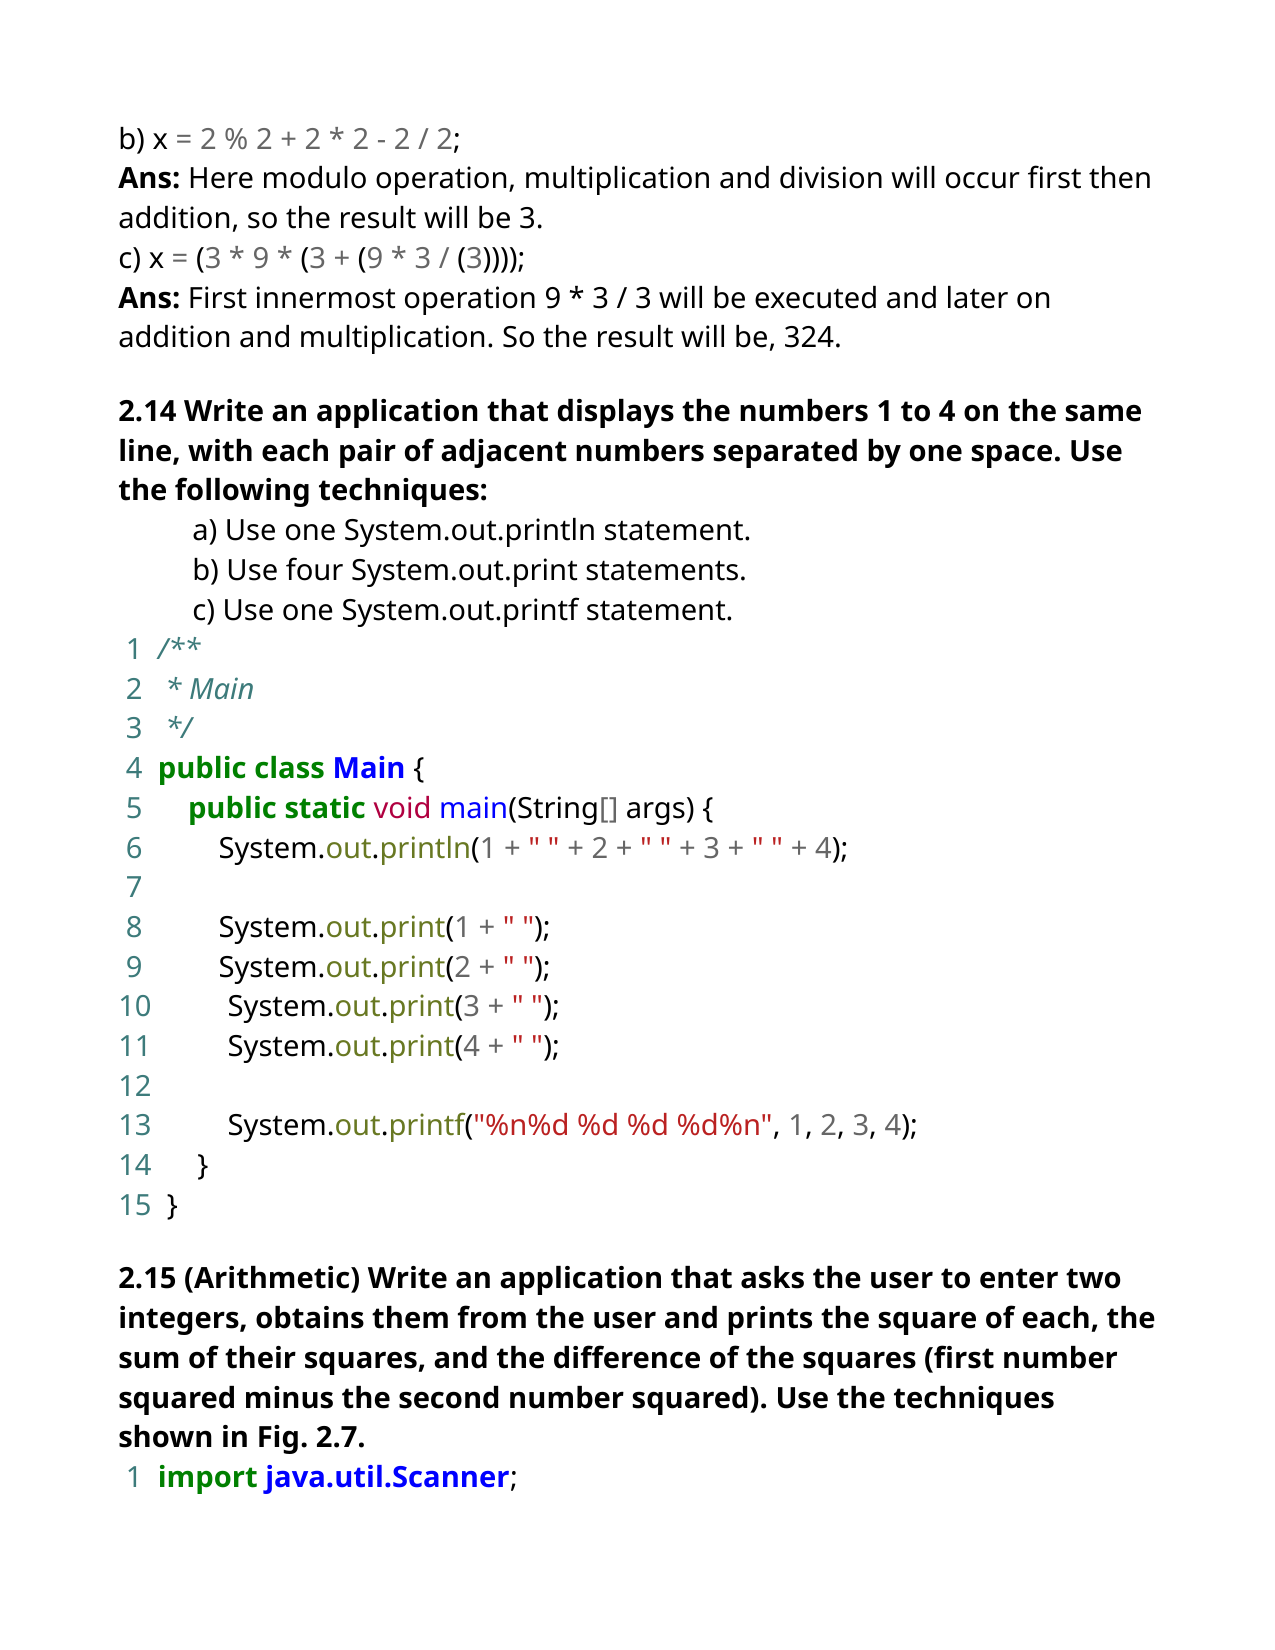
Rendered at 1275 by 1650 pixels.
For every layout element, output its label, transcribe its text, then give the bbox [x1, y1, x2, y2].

text 13 System.out.printf("%n%d %d %d %d%n", 1, 2, 3, 4); [118, 1105, 1157, 1144]
text Ans: First innermost operation 9 * 3 / 3 will be executed and later on addition and multiplication. So the result will be, 324. [118, 277, 1157, 356]
text 2.15 (Arithmetic) Write an application that asks the user to enter two integers, obtains them from the user and prints the square of each, the sum of their squares, and the difference of the squares (first number squared minus the second number squared). Use the techniques shown in Fig. 2.7. [118, 1258, 1157, 1456]
text 15 } [118, 1184, 1157, 1224]
text 11 System.out.print(4 + " "); [118, 1025, 1157, 1065]
text b) x = 2 % 2 + 2 * 2 - 2 / 2; [118, 118, 1157, 158]
text 5 public static void main(String[] args) { [118, 787, 1157, 827]
text 9 System.out.print(2 + " "); [118, 946, 1157, 986]
text a) Use one System.out.println statement. [118, 509, 1157, 549]
text 1 import java.util.Scanner; [118, 1456, 1157, 1496]
text Ans: Here modulo operation, multiplication and division will occur first then addition, so the result will be 3. [118, 158, 1157, 237]
text 7 [118, 867, 1157, 906]
text 2 * Main [118, 668, 1157, 708]
text 4 public class Main { [118, 747, 1157, 787]
text 12 [118, 1065, 1157, 1105]
text 6 System.out.println(1 + " " + 2 + " " + 3 + " " + 4); [118, 827, 1157, 867]
text 3 */ [118, 708, 1157, 747]
text 10 System.out.print(3 + " "); [118, 986, 1157, 1025]
text c) Use one System.out.printf statement. 1 /** [118, 589, 1157, 668]
text 8 System.out.print(1 + " "); [118, 906, 1157, 946]
text 14 } [118, 1144, 1157, 1184]
text c) x = (3 * 9 * (3 + (9 * 3 / (3)))); [118, 237, 1157, 277]
text b) Use four System.out.print statements. [118, 549, 1157, 589]
text 2.14 Write an application that displays the numbers 1 to 4 on the same line, with each pair of adjacent numbers separated by one space. Use the following techniques: [118, 390, 1157, 509]
